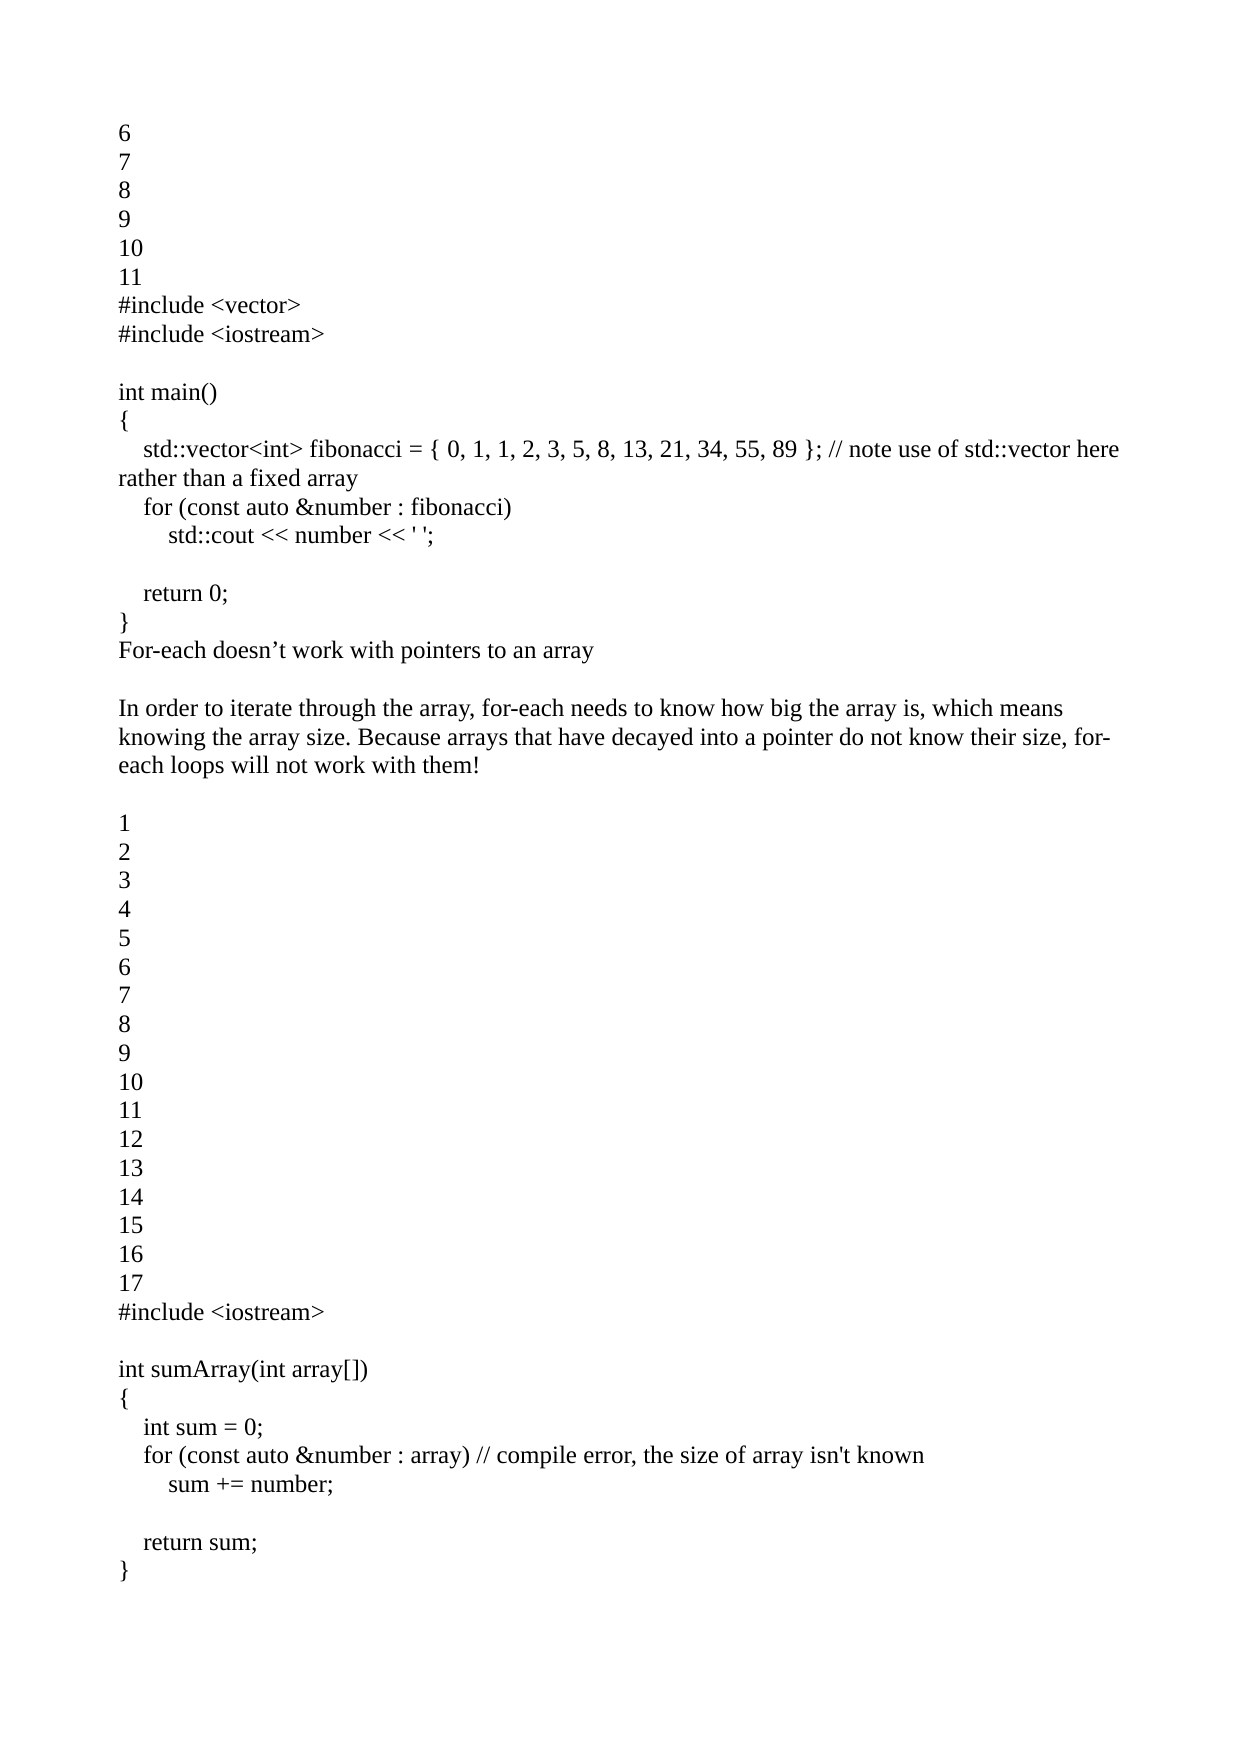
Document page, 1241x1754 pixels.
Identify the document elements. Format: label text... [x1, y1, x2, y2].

text 6 [118, 952, 1122, 981]
text 11 [118, 262, 1122, 291]
text 6 [118, 118, 1122, 147]
text { [118, 406, 1122, 434]
text int main() [118, 377, 1122, 406]
text 12 [118, 1124, 1122, 1153]
text std::cout << number << ' '; [118, 521, 1122, 549]
text #include <iostream> [118, 319, 1122, 348]
text 15 [118, 1211, 1122, 1239]
text 9 [118, 1038, 1122, 1067]
text 11 [118, 1096, 1122, 1124]
text 2 [118, 837, 1122, 866]
text } [118, 607, 1122, 636]
text int sum = 0; [118, 1412, 1122, 1441]
text { [118, 1383, 1122, 1412]
text return 0; [118, 578, 1122, 607]
text In order to iterate through the array, for-each needs to know how big the array is, which means knowing the array size. Because arrays that have decayed into a pointer do not know their size, for-each loops will not work with them! [118, 693, 1122, 779]
text for (const auto &number : fibonacci) [118, 492, 1122, 521]
text 9 [118, 204, 1122, 233]
text 5 [118, 923, 1122, 952]
text std::vector<int> fibonacci = { 0, 1, 1, 2, 3, 5, 8, 13, 21, 34, 55, 89 }; // note use of std::vector here rather than a fixed array [118, 434, 1122, 492]
text 7 [118, 147, 1122, 176]
text 4 [118, 894, 1122, 923]
text 14 [118, 1182, 1122, 1211]
text 13 [118, 1153, 1122, 1182]
text 8 [118, 1009, 1122, 1038]
text #include <iostream> [118, 1297, 1122, 1326]
text #include <vector> [118, 291, 1122, 319]
text 17 [118, 1268, 1122, 1297]
text 10 [118, 233, 1122, 262]
text 10 [118, 1067, 1122, 1096]
text sum += number; [118, 1469, 1122, 1498]
text int sumArray(int array[]) [118, 1354, 1122, 1383]
text } [118, 1556, 1122, 1584]
text 16 [118, 1239, 1122, 1268]
text 7 [118, 981, 1122, 1009]
text 1 [118, 808, 1122, 837]
text return sum; [118, 1527, 1122, 1556]
text For-each doesn’t work with pointers to an array [118, 636, 1122, 664]
text for (const auto &number : array) // compile error, the size of array isn't known [118, 1441, 1122, 1469]
text 3 [118, 866, 1122, 894]
text 8 [118, 176, 1122, 204]
